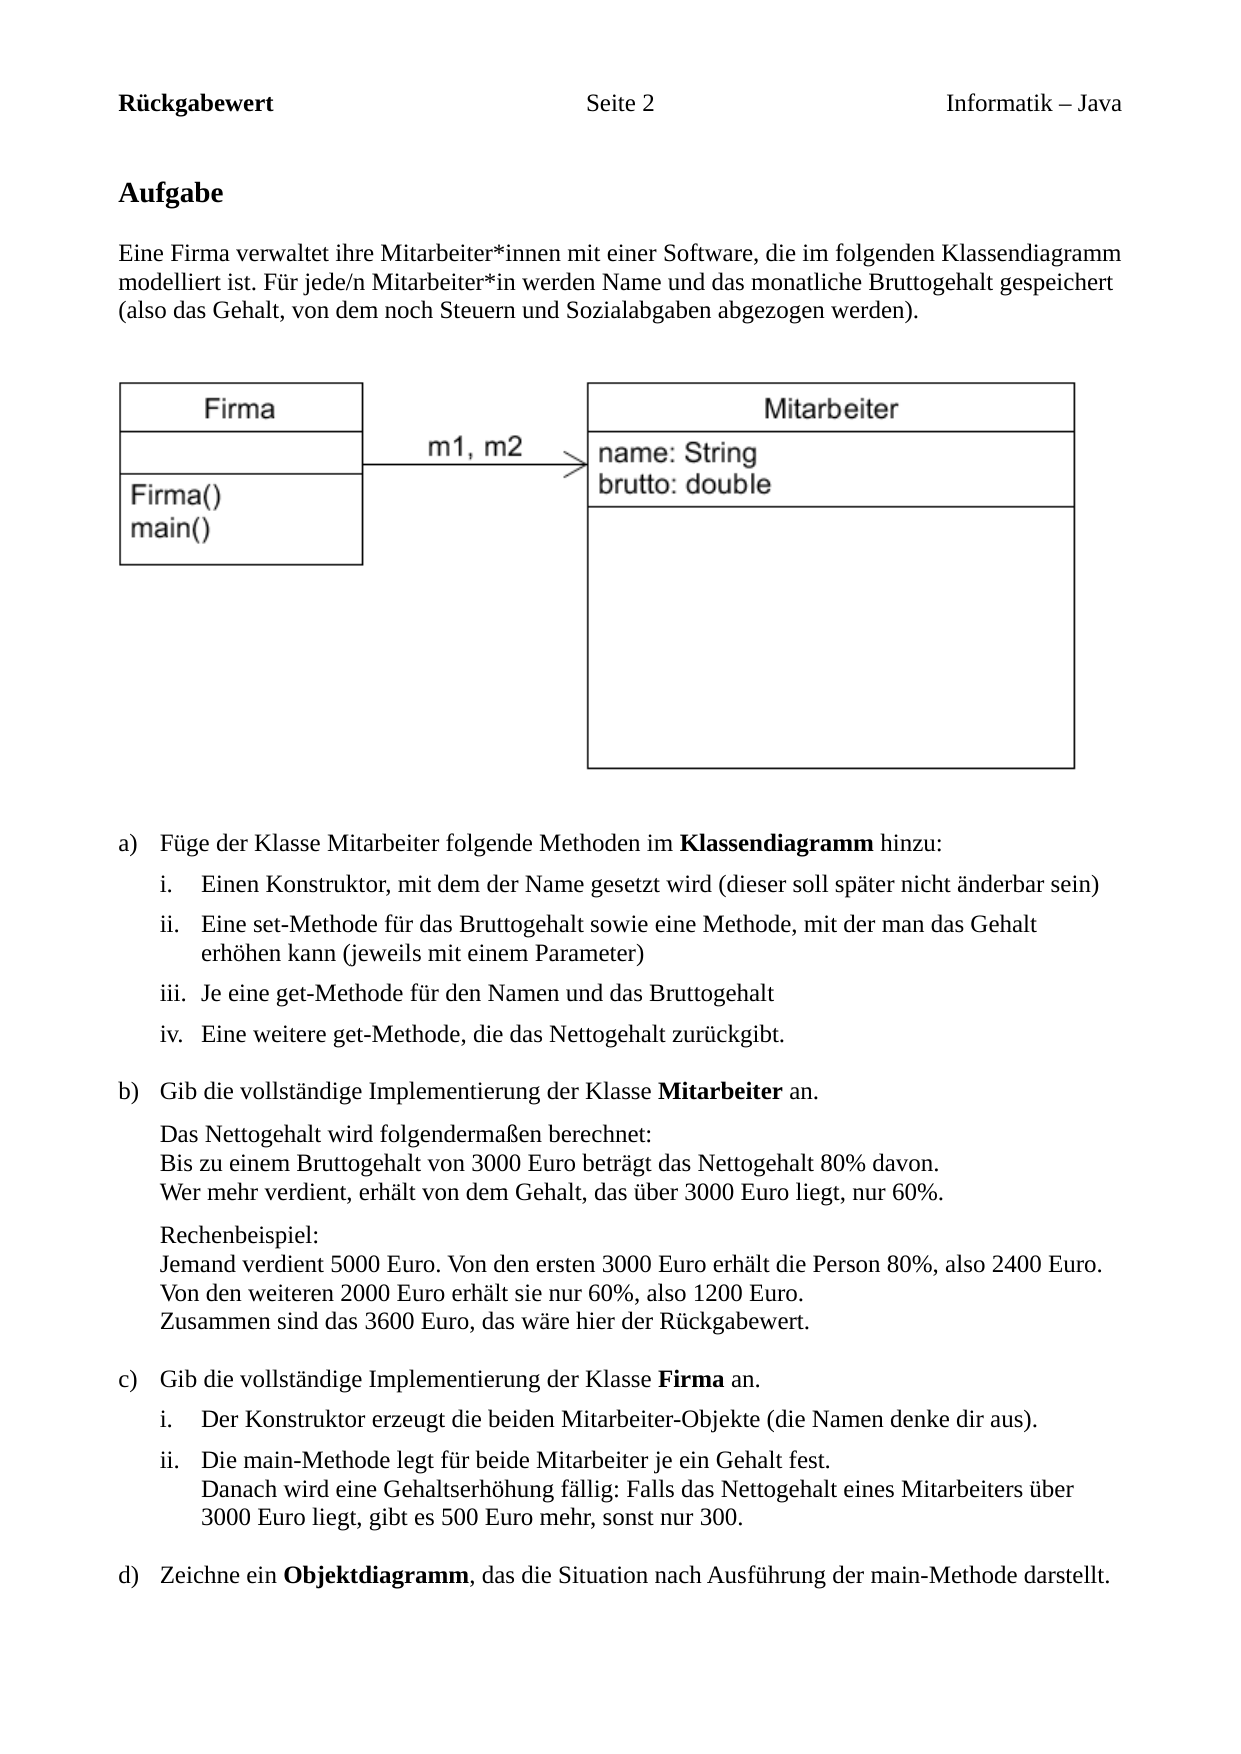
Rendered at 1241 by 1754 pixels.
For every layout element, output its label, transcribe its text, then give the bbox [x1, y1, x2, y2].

text Eine Firma verwaltet ihre Mitarbeiter*innen mit einer Software, die im folgenden Klassendiagramm modelliert ist. Für jede/n Mitarbeiter*in werden Name und das monatliche Bruttogehalt gespeichert (also das Gehalt, von dem noch Steuern und Sozialabgaben abgezogen werden). [118, 238, 1122, 324]
list Füge der Klasse Mitarbeiter folgende Methoden im Klassendiagramm hinzu: [118, 828, 1122, 857]
list Je eine get-Methode für den Namen und das Bruttogehalt [159, 978, 1122, 1007]
list Einen Konstruktor, mit dem der Name gesetzt wird (dieser soll später nicht änderbar sein) [159, 869, 1122, 897]
text Aufgabe [118, 176, 1122, 209]
picture [118, 381, 1077, 771]
list Eine weitere get-Methode, die das Nettogehalt zurückgibt. [159, 1019, 1122, 1048]
list Der Konstruktor erzeugt die beiden Mitarbeiter-Objekte (die Namen denke dir aus). [159, 1404, 1122, 1433]
list Eine set-Methode für das Bruttogehalt sowie eine Methode, mit der man das Gehalt erhöhen kann (jeweils mit einem Parameter) [159, 909, 1122, 967]
list Zeichne ein Objektdiagramm, das die Situation nach Ausführung der main-Methode darstellt. [118, 1560, 1122, 1589]
list Gib die vollständige Implementierung der Klasse Firma an. [118, 1364, 1122, 1393]
list Die main-Methode legt für beide Mitarbeiter je ein Gehalt fest. Danach wird eine Gehaltserhöhung fällig: Falls das Nettogehalt eines Mitarbeiters über 3000 Euro liegt, gibt es 500 Euro mehr, sonst nur 300. [159, 1445, 1122, 1531]
list Gib die vollständige Implementierung der Klasse Mitarbeiter an. Das Nettogehalt wird folgendermaßen berechnet: Bis zu einem Bruttogehalt von 3000 Euro beträgt das Nettogehalt 80% davon. Wer mehr verdient, erhält von dem Gehalt, das über 3000 Euro liegt, nur 60%. Rechenbeispiel: Jemand verdient 5000 Euro. Von den ersten 3000 Euro erhält die Person 80%, also 2400 Euro. Von den weiteren 2000 Euro erhält sie nur 60%, also 1200 Euro. Zusammen sind das 3600 Euro, das wäre hier der Rückgabewert. [118, 1076, 1122, 1335]
